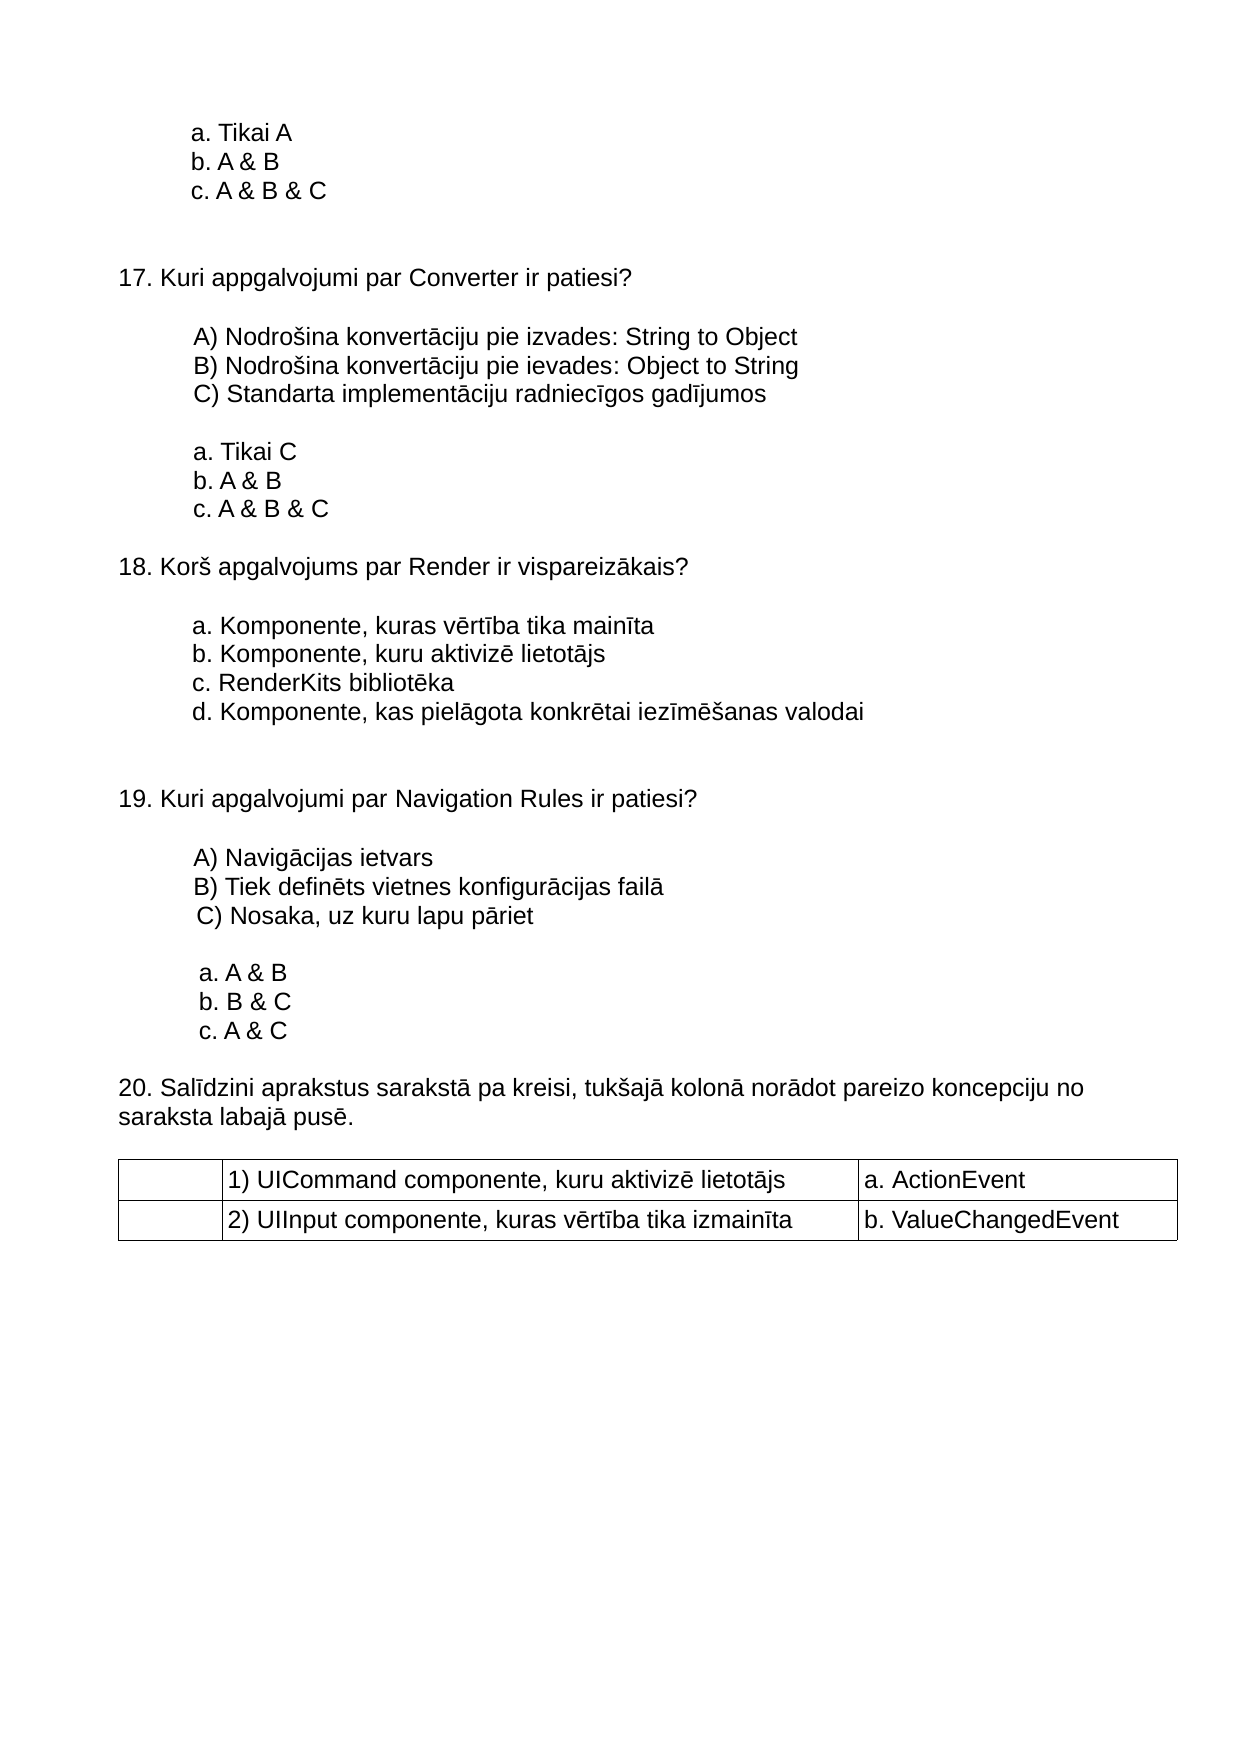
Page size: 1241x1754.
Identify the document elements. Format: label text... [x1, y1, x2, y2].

table_cell 2) UIInput componente, kuras vērtība tika izmainīta [223, 1201, 858, 1240]
table_header [119, 1160, 222, 1200]
text c. A & C [198, 1016, 1122, 1044]
text a. Komponente, kuras vērtība tika mainīta [192, 611, 1122, 639]
text d. Komponente, kas pielāgota konkrētai iezīmēšanas valodai [192, 697, 1122, 726]
text c. RenderKits bibliotēka [192, 668, 1122, 697]
table_header a. ActionEvent [859, 1160, 1177, 1200]
text C) Nosaka, uz kuru lapu pāriet [196, 901, 1122, 929]
text b. Komponente, kuru aktivizē lietotājs [192, 639, 1122, 668]
text 19. Kuri apgalvojumi par Navigation Rules ir patiesi? [118, 784, 1122, 813]
text c. A & B & C [191, 176, 1122, 204]
table_cell b. ValueChangedEvent [859, 1201, 1177, 1240]
text c. A & B & C [193, 494, 1122, 523]
text b. A & B [193, 466, 1122, 494]
text a. Tikai A [191, 118, 1122, 147]
text 18. Korš apgalvojums par Render ir vispareizākais? [118, 552, 1122, 581]
text 20. Salīdzini aprakstus sarakstā pa kreisi, tukšajā kolonā norādot pareizo koncepciju no saraksta labajā pusē. [118, 1073, 1122, 1131]
text a. Tikai C [193, 437, 1122, 466]
text B) Nodrošina konvertāciju pie ievades: Object to String [118, 351, 1122, 379]
text a. A & B [198, 958, 1122, 987]
text B) Tiek definēts vietnes konfigurācijas failā [118, 872, 1122, 901]
table_header 1) UICommand componente, kuru aktivizē lietotājs [223, 1160, 858, 1200]
text A) Navigācijas ietvars [118, 843, 1122, 872]
text C) Standarta implementāciju radniecīgos gadījumos [118, 379, 1122, 408]
text b. A & B [191, 147, 1122, 176]
text b. B & C [198, 987, 1122, 1016]
text A) Nodrošina konvertāciju pie izvades: String to Object [118, 322, 1122, 351]
table_cell [119, 1201, 222, 1240]
text 17. Kuri appgalvojumi par Converter ir patiesi? [118, 263, 1122, 292]
